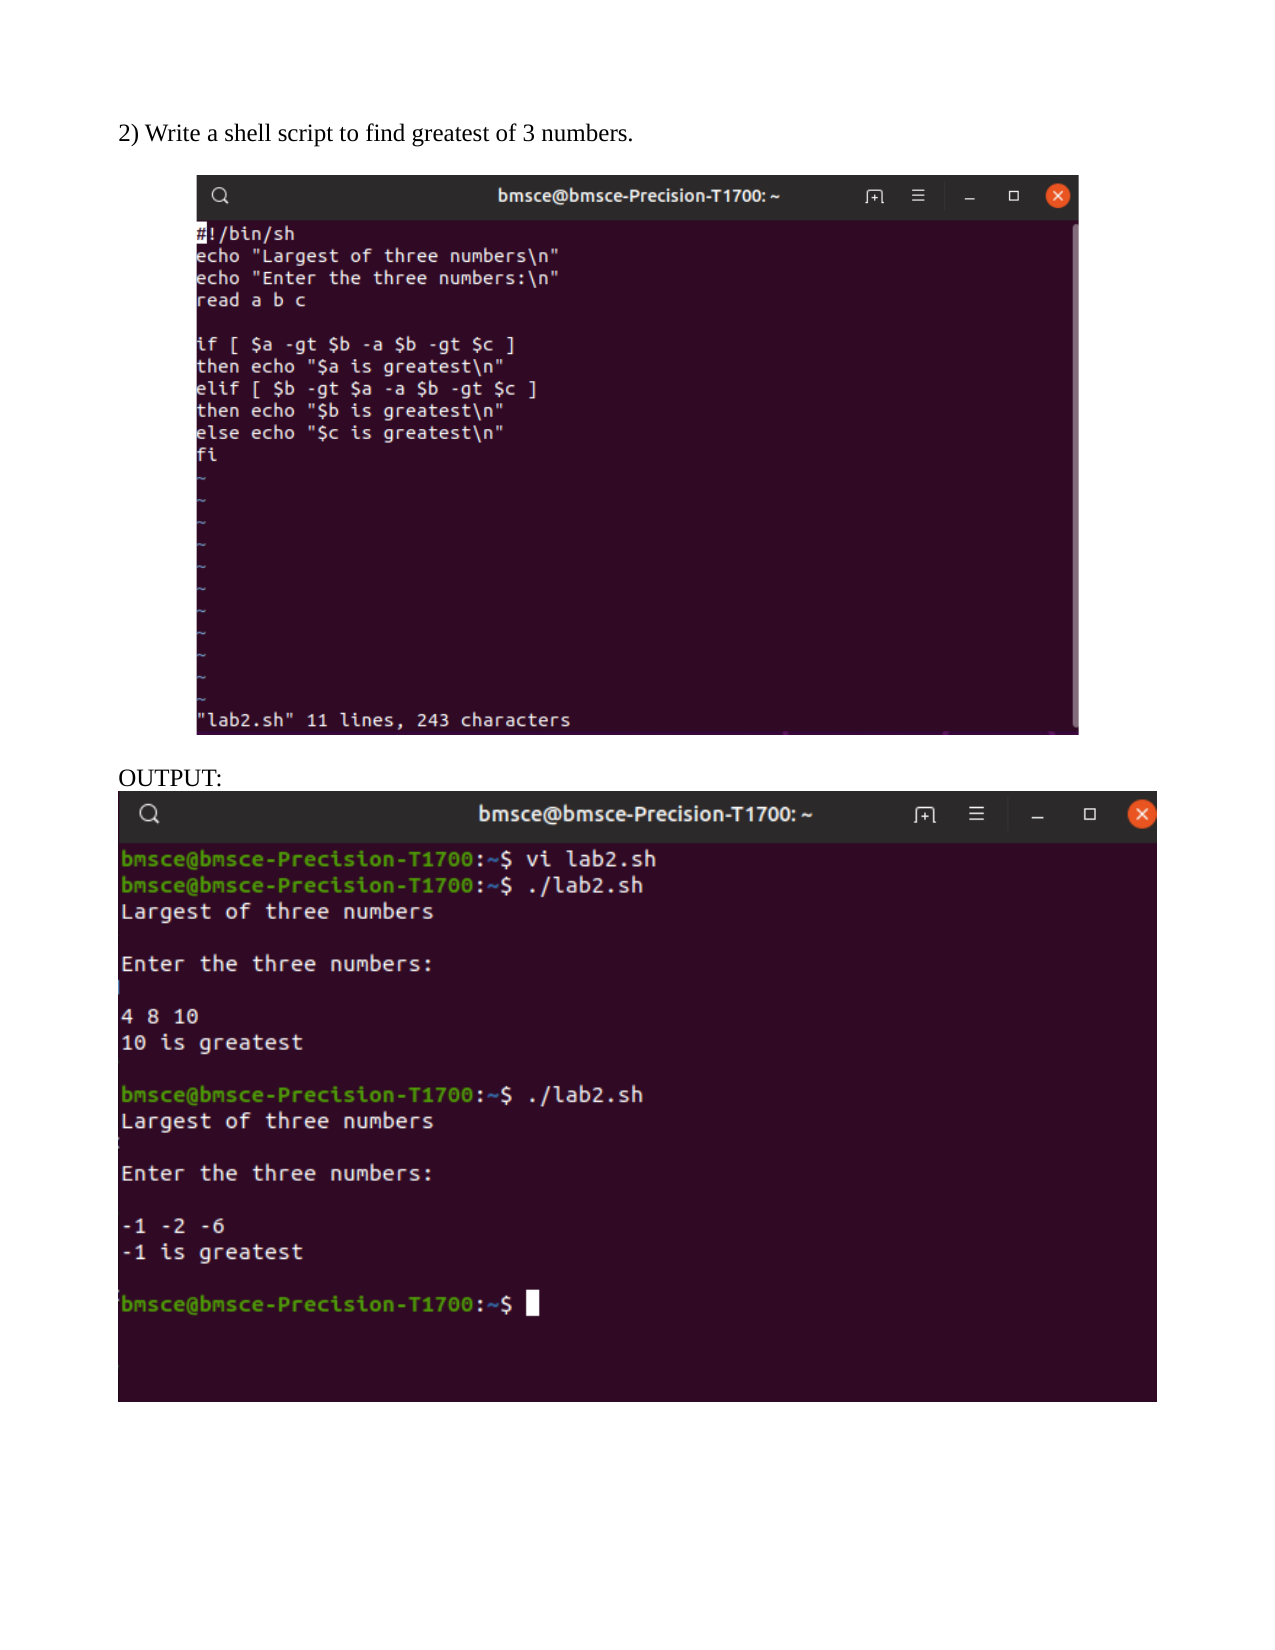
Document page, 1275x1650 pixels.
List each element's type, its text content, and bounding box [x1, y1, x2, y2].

text 2) Write a shell script to find greatest of 3 numbers. [118, 118, 1157, 147]
picture [118, 791, 1157, 1402]
text OUTPUT: [118, 763, 1157, 791]
picture [196, 175, 1079, 735]
